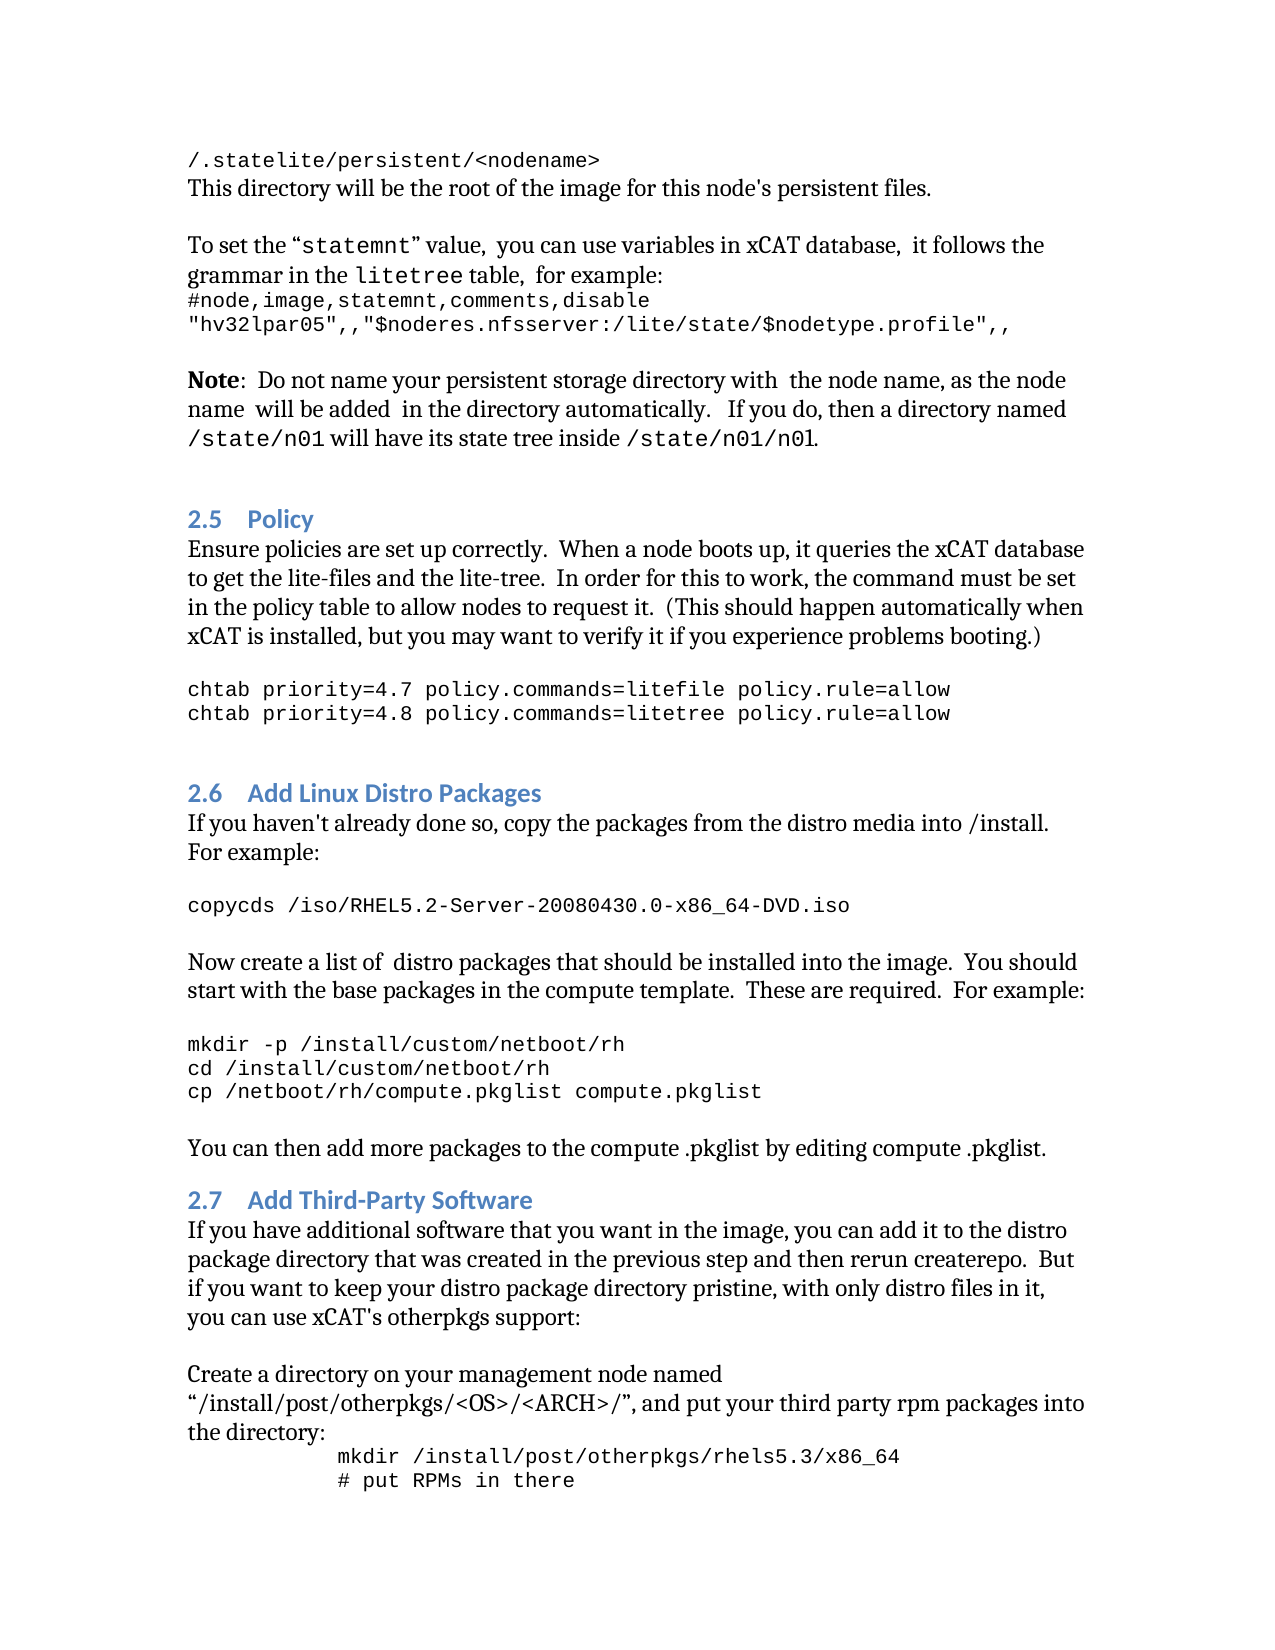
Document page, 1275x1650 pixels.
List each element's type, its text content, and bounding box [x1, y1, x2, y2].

text This directory will be the root of the image for this node's persistent files. [187, 174, 1087, 202]
text # put RPMs in there [187, 1470, 1087, 1493]
text To set the “statemnt” value, you can use variables in xCAT database, it follows the grammar in the litetree table, for example: [187, 231, 1087, 290]
subtitle Add Third-Party Software [187, 1183, 1087, 1216]
text chtab priority=4.7 policy.commands=litefile policy.rule=allow [187, 679, 1087, 703]
subtitle Add Linux Distro Packages [187, 776, 1087, 809]
subtitle Policy [187, 502, 1087, 535]
text chtab priority=4.8 policy.commands=litetree policy.rule=allow [187, 703, 1087, 726]
text /.statelite/persistent/<nodename> [187, 150, 1087, 174]
text If you have additional software that you want in the image, you can add it to the distro package directory that was created in the previous step and then rerun createrepo. But if you want to keep your distro package directory pristine, with only distro files in it, you can use xCAT's otherpkgs support: [187, 1216, 1087, 1331]
text mkdir /install/post/otherpkgs/rhels5.3/x86_64 [187, 1446, 1087, 1470]
text You can then add more packages to the compute .pkglist by editing compute .pkglist. [187, 1134, 1087, 1162]
text Ensure policies are set up correctly. When a node boots up, it queries the xCAT database to get the lite-files and the lite-tree. In order for this to work, the command must be set in the policy table to allow nodes to request it. (This should happen automatically when xCAT is installed, but you may want to verify it if you experience problems booting.) [187, 535, 1087, 650]
text If you haven't already done so, copy the packages from the distro media into /install. For example: [187, 809, 1087, 867]
text Now create a list of distro packages that should be installed into the image. You should start with the base packages in the compute template. These are required. For example: [187, 948, 1087, 1005]
text mkdir -p /install/custom/netboot/rh [187, 1034, 1087, 1058]
text cp /netboot/rh/compute.pkglist compute.pkglist [187, 1081, 1087, 1105]
text cd /install/custom/netboot/rh [187, 1058, 1087, 1081]
text "hv32lpar05",,"$noderes.nfsserver:/lite/state/$nodetype.profile",, [187, 313, 1087, 337]
text Note: Do not name your persistent storage directory with the node name, as the node name will be added in the directory automatically. If you do, then a directory named /state/n01 will have its state tree inside /state/n01/n01. [187, 366, 1087, 453]
text #node,image,statemnt,comments,disable [187, 290, 1087, 313]
text copycds /iso/RHEL5.2-Server-20080430.0-x86_64-DVD.iso [187, 895, 1087, 919]
list Create a directory on your management node named “/install/post/otherpkgs/<OS>/<ARCH>/”, and put your third party rpm packages into the directory: [187, 1360, 1087, 1446]
